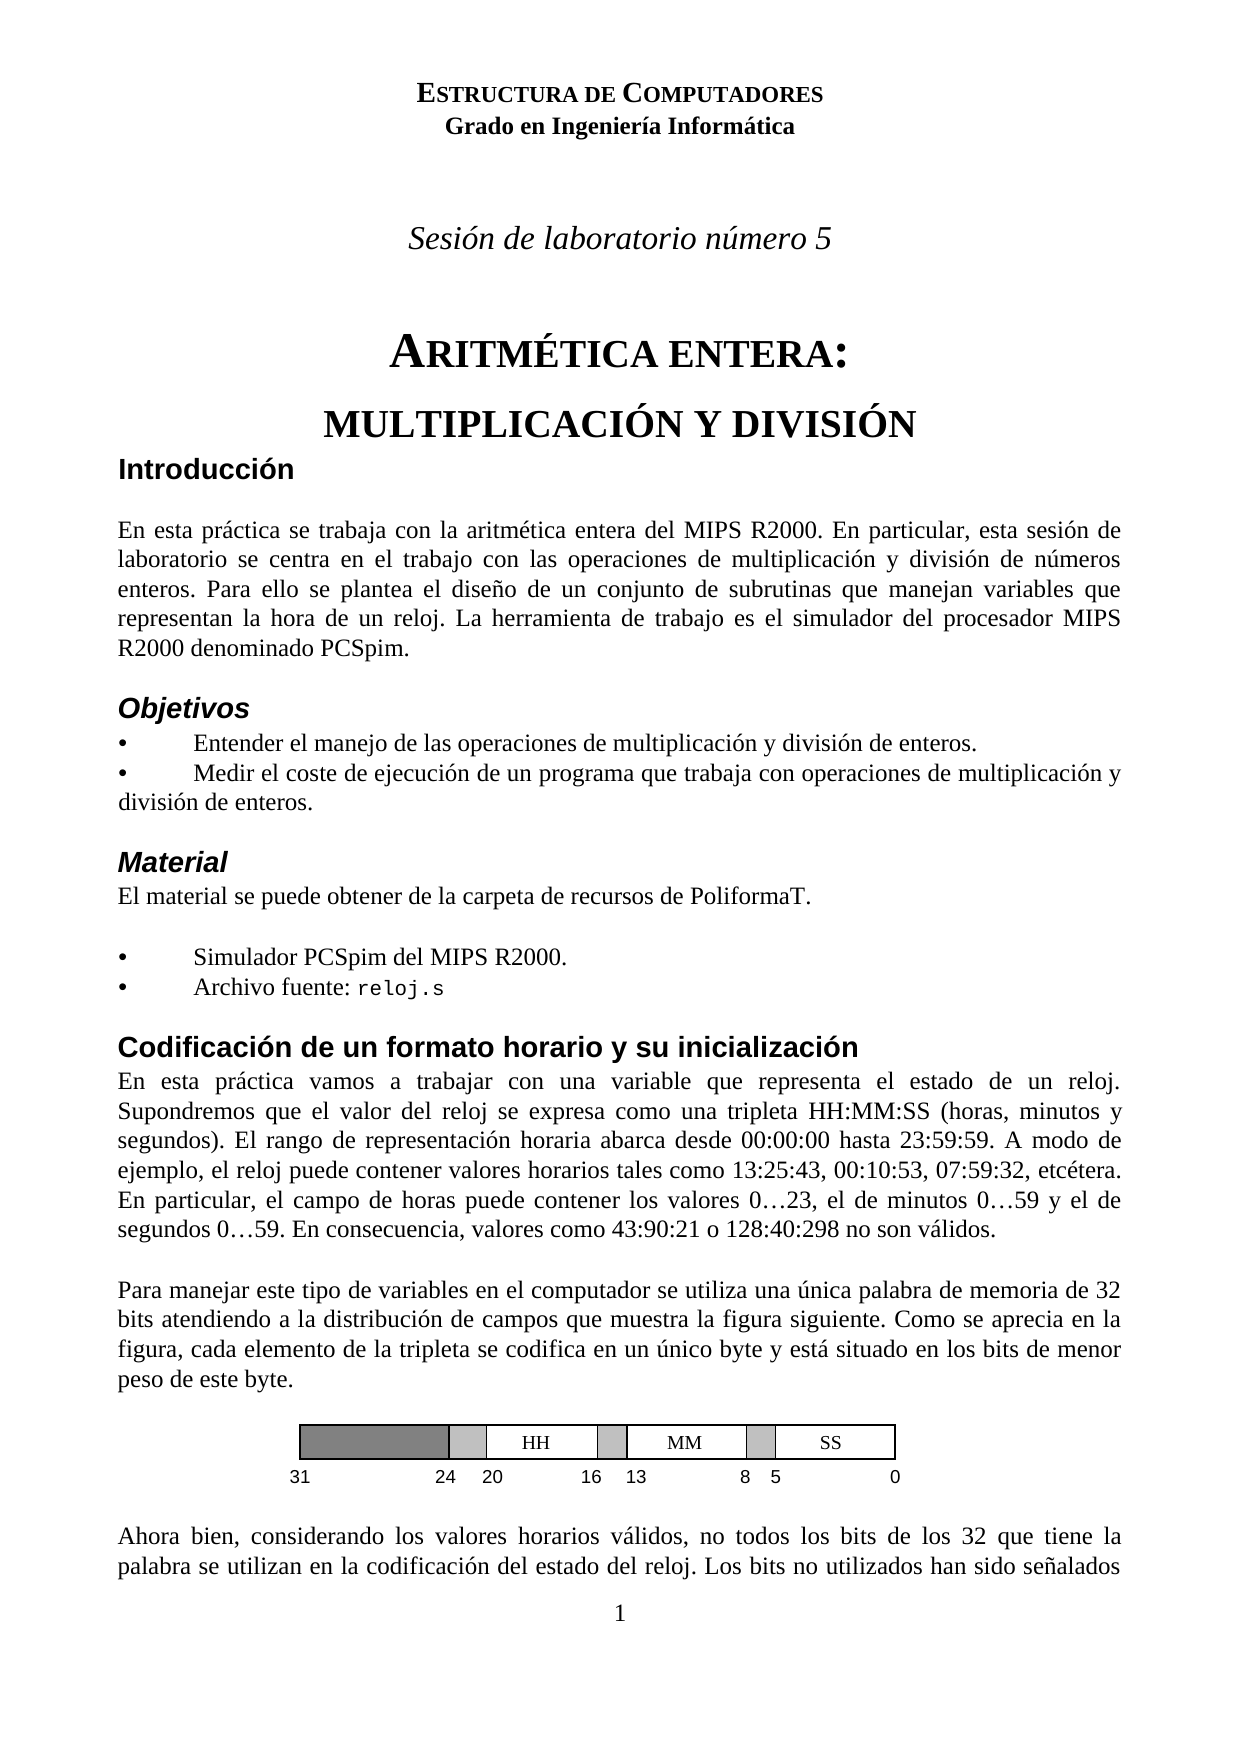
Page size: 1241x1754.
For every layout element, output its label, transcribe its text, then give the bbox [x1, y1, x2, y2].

table_header SS [776, 1426, 894, 1458]
text MULTIPLICACIÓN Y DIVISIÓN [118, 391, 1122, 448]
table_header HH [487, 1426, 597, 1458]
table_header [598, 1426, 626, 1458]
text ESTRUCTURA DE COMPUTADORES [118, 75, 1122, 108]
table_header MM [628, 1426, 746, 1458]
text En esta práctica vamos a trabajar con una variable que representa el estado de un reloj. Supondremos que el valor del reloj se expresa como una tripleta HH:MM:SS (horas, minutos y segundos). El rango de representación horaria abarca desde 00:00:00 hasta 23:59:59. A modo de ejemplo, el reloj puede contener valores horarios tales como 13:25:43, 00:10:53, 07:59:32, etcétera. En particular, el campo de horas puede contener los valores 0…23, el de minutos 0…59 y el de segundos 0…59. En consecuencia, valores como 43:90:21 o 128:40:298 no son válidos. [117, 1066, 1122, 1243]
table_header [747, 1426, 775, 1458]
list Entender el manejo de las operaciones de multiplicación y división de enteros. [118, 727, 1122, 756]
subtitle Introducción [118, 452, 1122, 486]
text Sesión de laboratorio número 5 [118, 218, 1122, 257]
list Medir el coste de ejecución de un programa que trabaja con operaciones de multiplicación y división de enteros. [118, 757, 1122, 816]
text Para manejar este tipo de variables en el computador se utiliza una única palabra de memoria de 32 bits atendiendo a la distribución de campos que muestra la figura siguiente. Como se aprecia en la figura, cada elemento de la tripleta se codifica en un único byte y está situado en los bits de menor peso de este byte. [117, 1275, 1122, 1392]
text Ahora bien, considerando los valores horarios válidos, no todos los bits de los 32 que tiene la palabra se utilizan en la codificación del estado del reloj. Los bits no utilizados han sido señalados [117, 1521, 1122, 1579]
text 31 24 20 16 13 8 5 0 [118, 1460, 1122, 1488]
text El material se puede obtener de la carpeta de recursos de PoliformaT. [117, 881, 1122, 910]
subtitle Codificación de un formato horario y su inicialización [117, 1031, 1122, 1064]
subtitle Objetivos [117, 691, 1122, 725]
subtitle Material [117, 845, 1122, 879]
table_header [301, 1426, 448, 1458]
text ARITMÉTICA ENTERA: [118, 321, 1122, 378]
table_header [450, 1426, 486, 1458]
list Archivo fuente: reloj.s [118, 972, 1122, 1002]
text En esta práctica se trabaja con la aritmética entera del MIPS R2000. En particular, esta sesión de laboratorio se centra en el trabajo con las operaciones de multiplicación y división de números enteros. Para ello se plantea el diseño de un conjunto de subrutinas que manejan variables que representan la hora de un reloj. La herramienta de trabajo es el simulador del procesador MIPS R2000 denominado PCSpim. [117, 515, 1122, 662]
subtitle Grado en Ingeniería Informática [118, 111, 1121, 139]
list Simulador PCSpim del MIPS R2000. [118, 942, 1122, 971]
